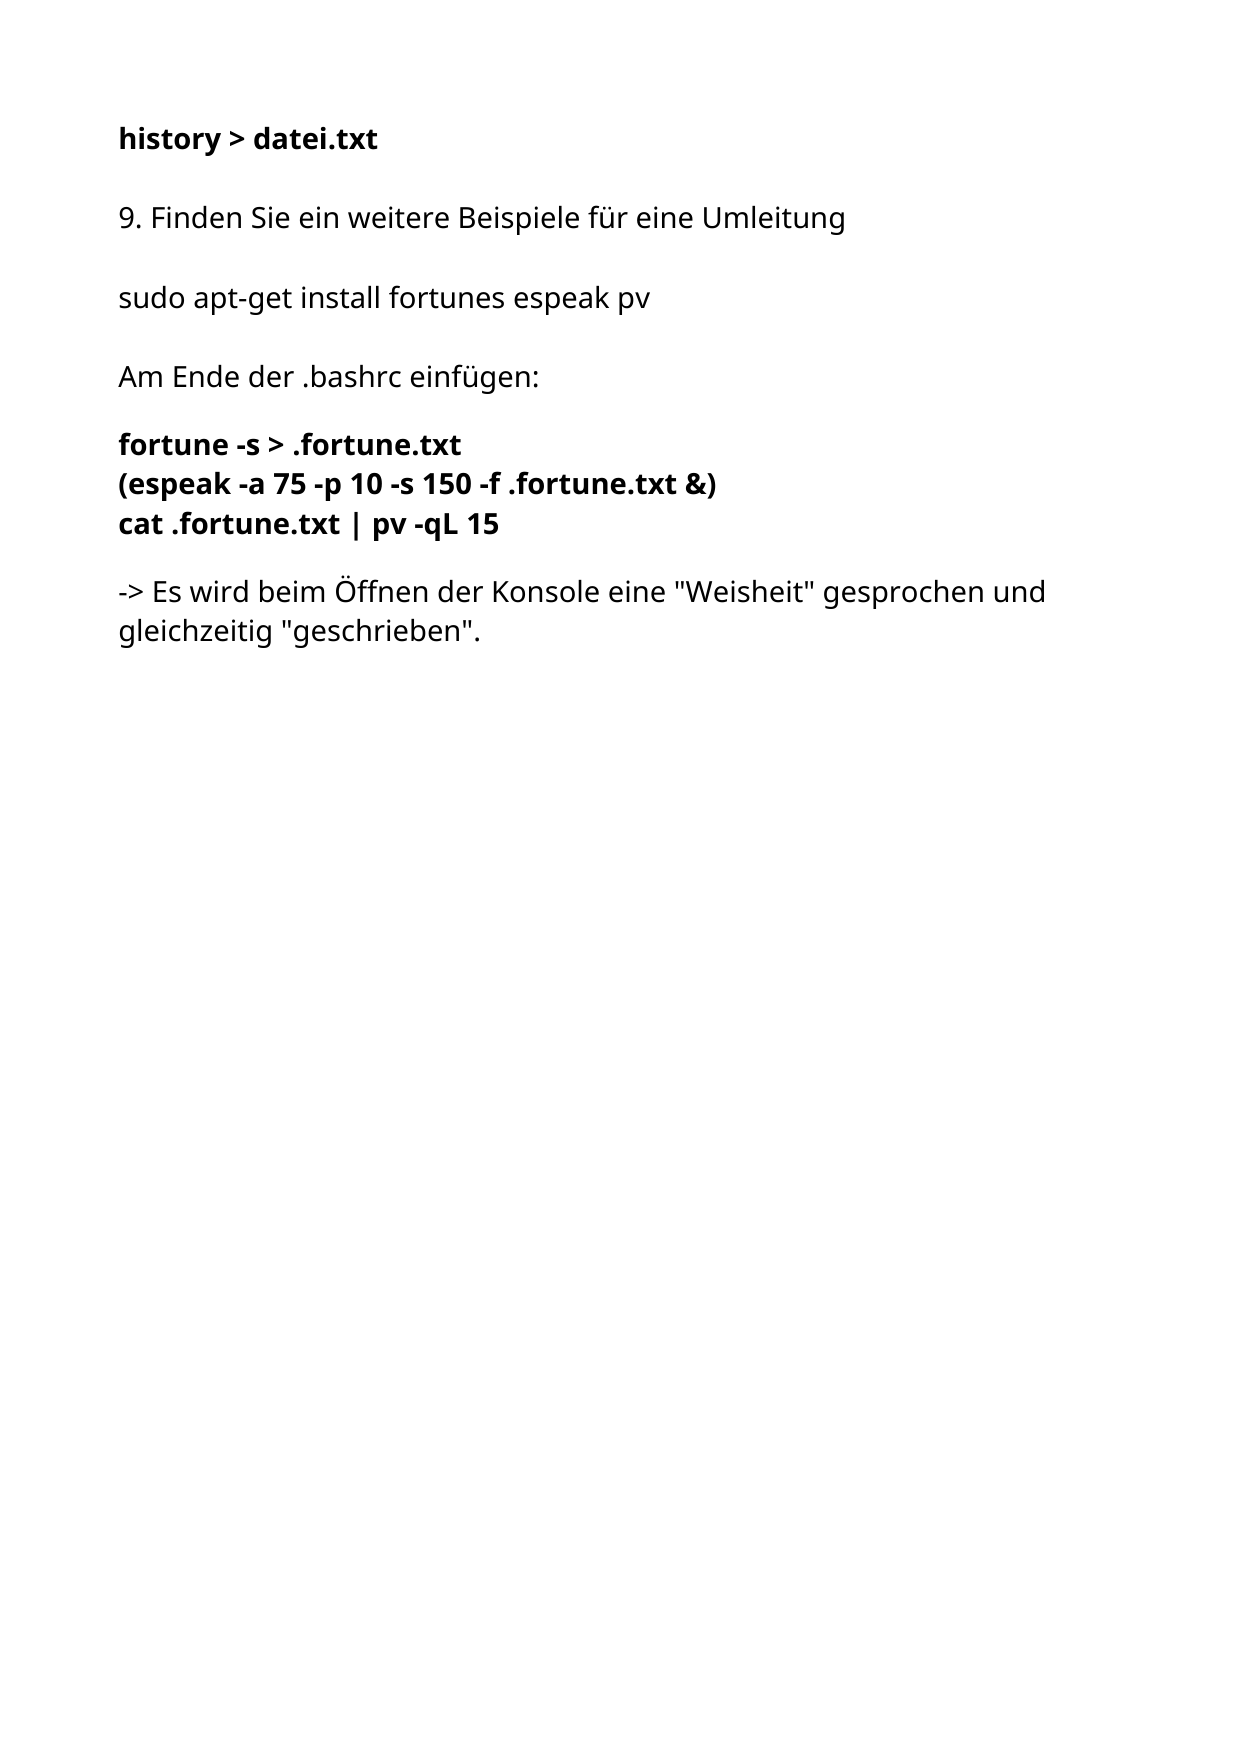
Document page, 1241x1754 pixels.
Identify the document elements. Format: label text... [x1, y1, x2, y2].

text cat .fortune.txt | pv -qL 15 [118, 503, 1122, 543]
text sudo apt-get install fortunes espeak pv [118, 237, 1122, 356]
text -> Es wird beim Öffnen der Konsole eine "Weisheit" gesprochen und gleichzeitig "geschrieben". [118, 571, 1122, 650]
text fortune -s > .fortune.txt [118, 424, 1122, 464]
text history > datei.txt [118, 118, 1122, 158]
text 9. Finden Sie ein weitere Beispiele für eine Umleitung [118, 158, 1122, 237]
text Am Ende der .bashrc einfügen: [118, 356, 1122, 396]
text (espeak -a 75 -p 10 -s 150 -f .fortune.txt &) [118, 464, 1122, 503]
